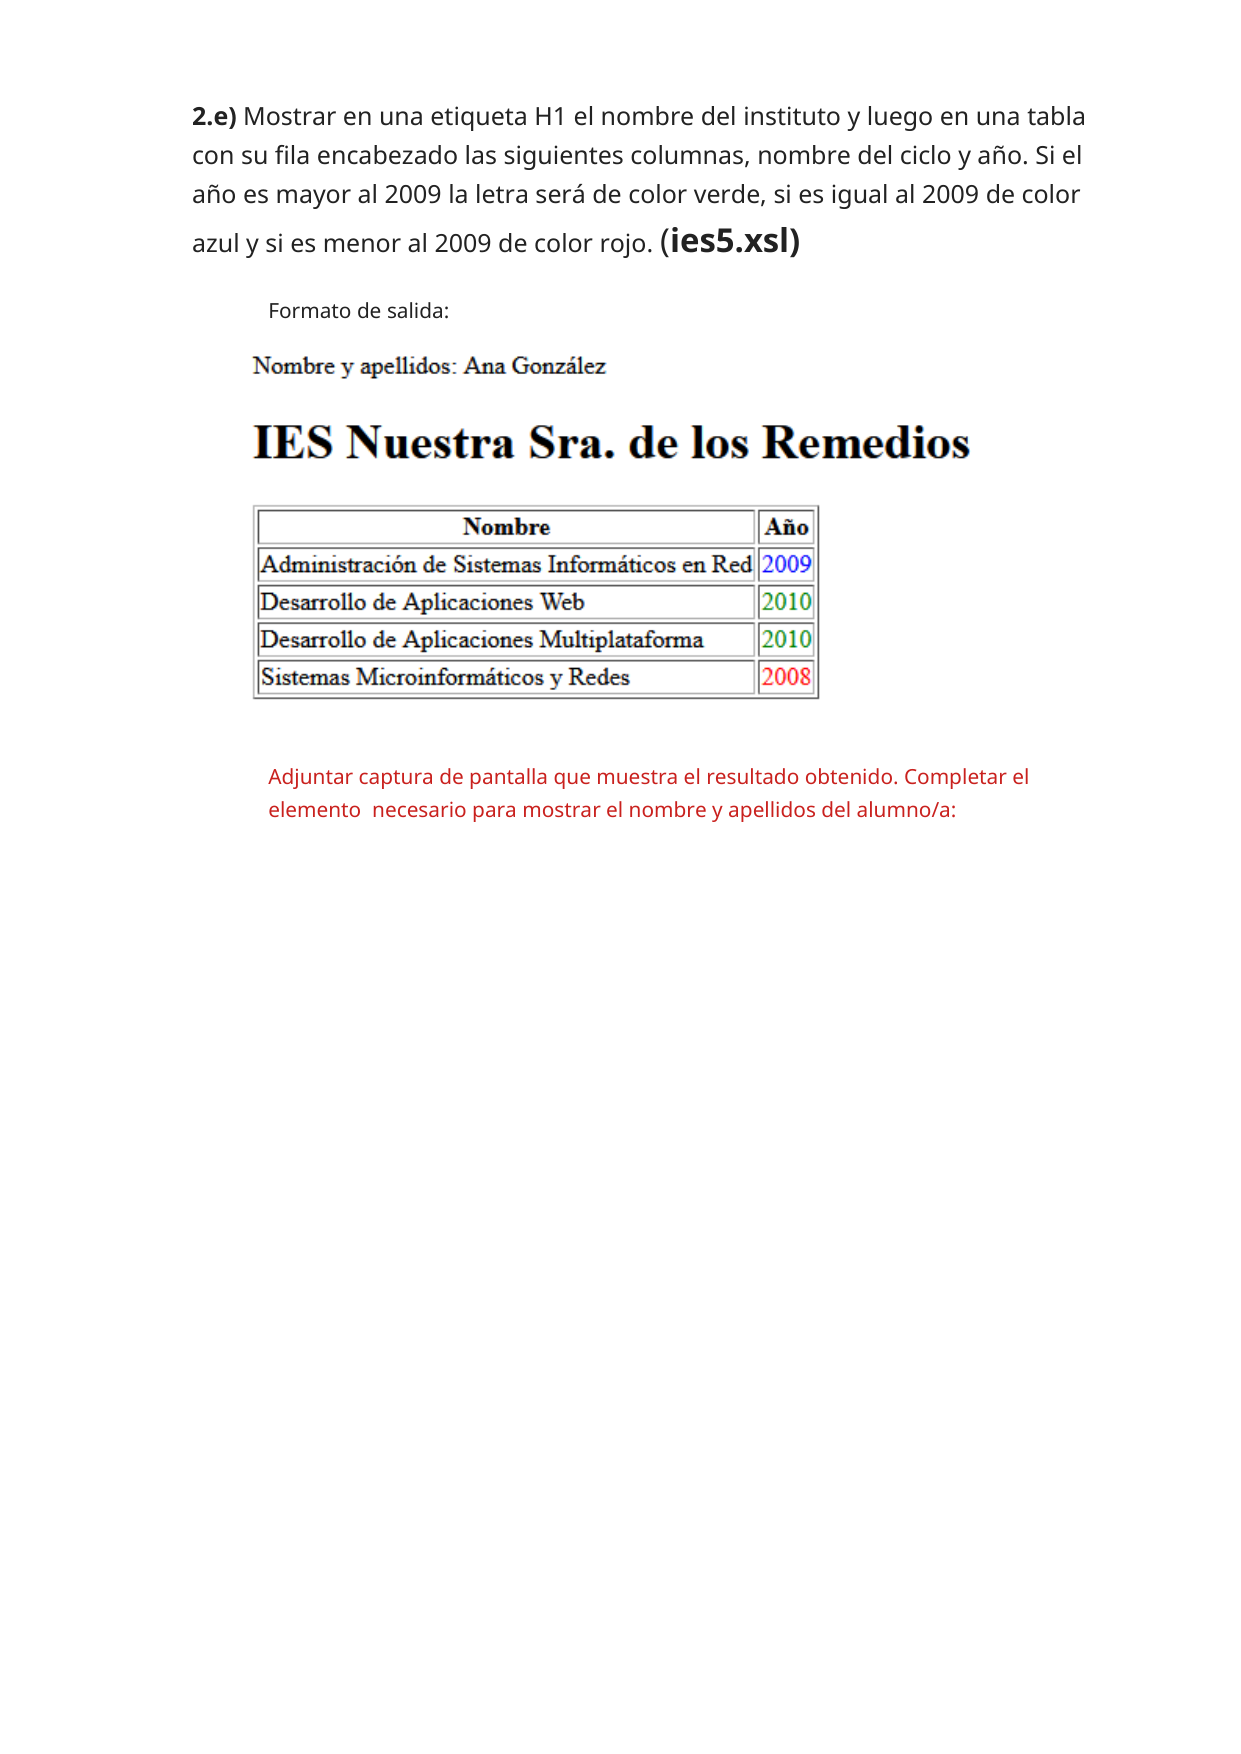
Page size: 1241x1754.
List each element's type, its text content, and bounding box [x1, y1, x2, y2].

picture [247, 349, 993, 729]
list 2.e) Mostrar en una etiqueta H1 el nombre del instituto y luego en una tabla con su fila encabezado las siguientes columnas, nombre del ciclo y año. Si el año es mayor al 2009 la letra será de color verde, si es igual al 2009 de color azul y si es menor al 2009 de color rojo. (ies5.xsl) [118, 98, 1122, 262]
text Formato de salida: [118, 283, 1122, 328]
text Adjuntar captura de pantalla que muestra el resultado obtenido. Completar el elemento necesario para mostrar el nombre y apellidos del alumno/a: [268, 762, 1122, 823]
